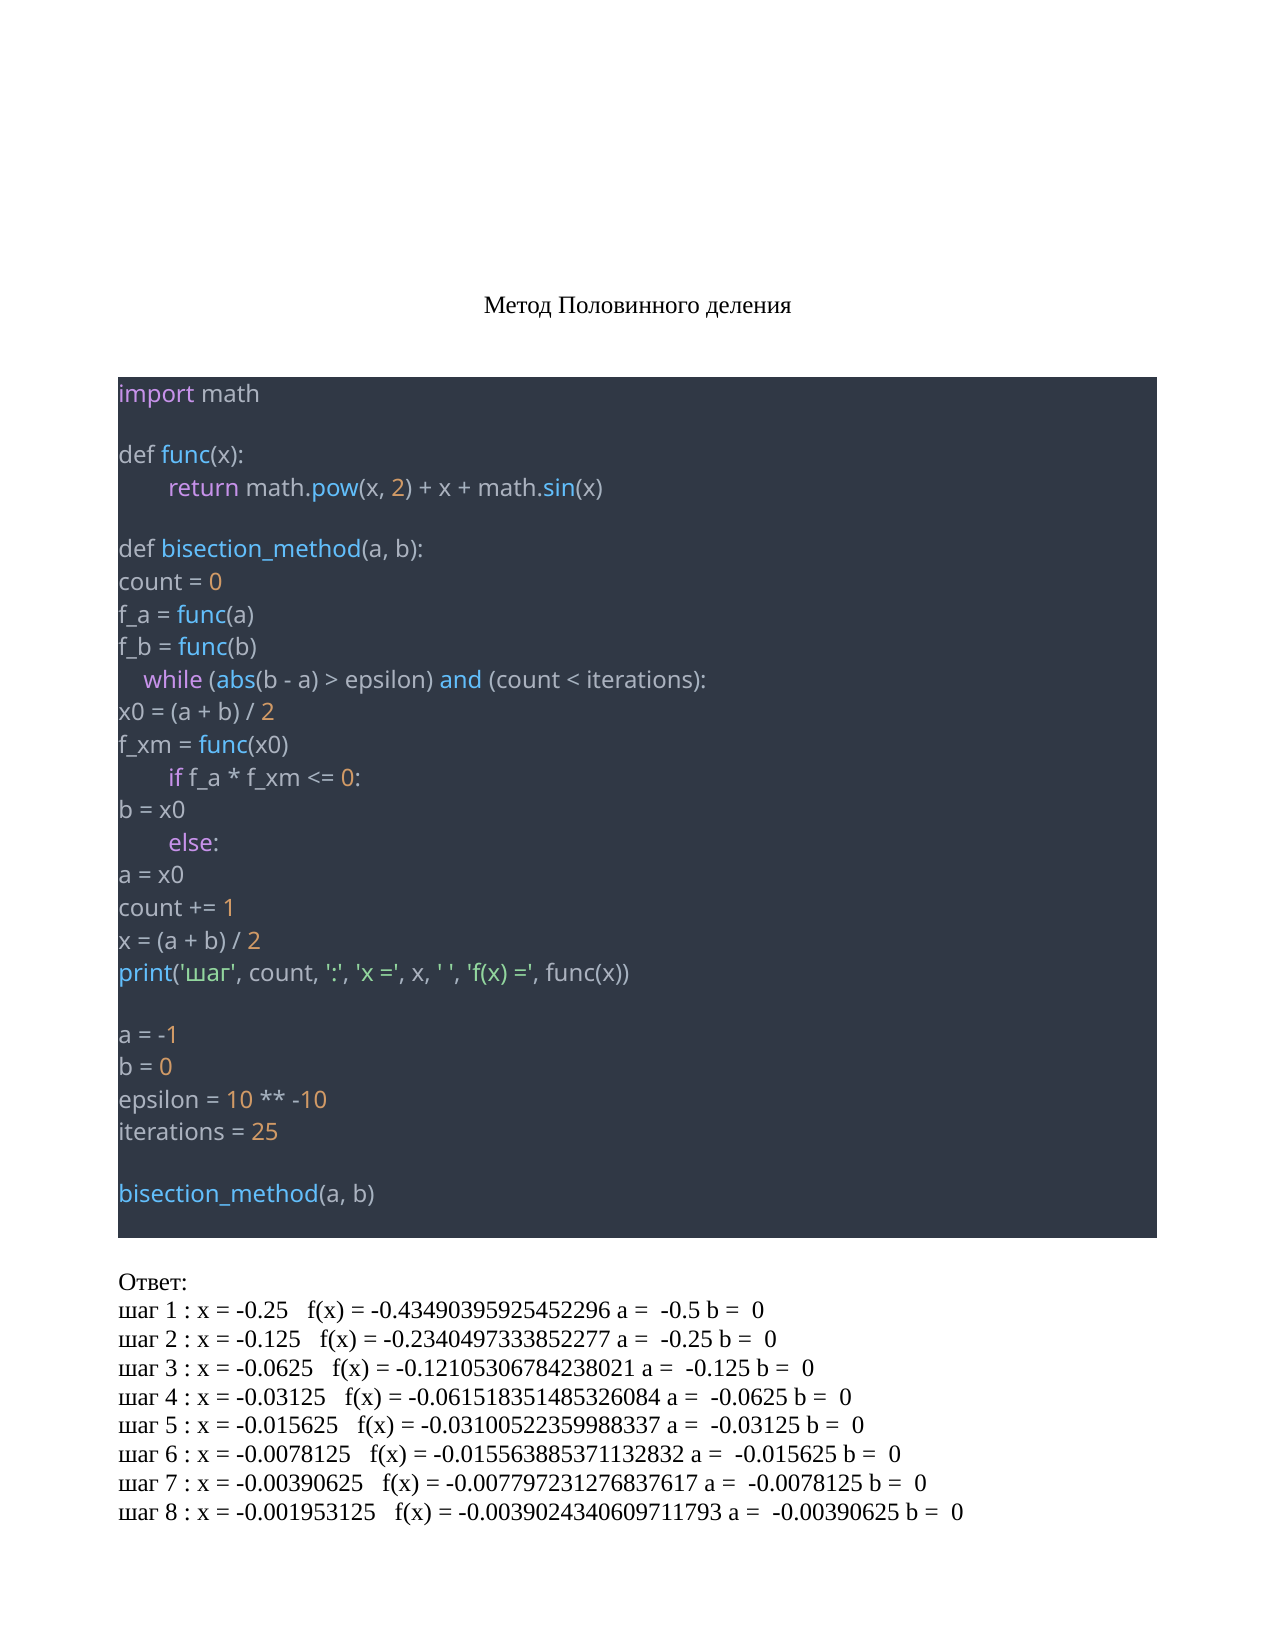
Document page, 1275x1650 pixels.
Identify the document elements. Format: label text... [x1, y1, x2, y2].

text шаг 7 : x = -0.00390625 f(x) = -0.007797231276837617 a = -0.0078125 b = 0 [118, 1468, 1157, 1497]
text Метод Половинного деления [118, 291, 1157, 319]
text import math def func(x): return math.pow(x, 2) + x + math.sin(x) def bisection_method(a, b): count = 0 f_a = func(a) f_b = func(b) while (abs(b - a) > epsilon) and (count < iterations): x0 = (a + b) / 2 f_xm = func(x0) if f_a * f_xm <= 0: b = x0 else: a = x0 count += 1 x = (a + b) / 2 print('шаг', count, ':', 'x =', x, ' ', 'f(x) =', func(x)) a = -1 b = 0 epsilon = 10 ** -10 iterations = 25 bisection_method(a, b) [118, 377, 1157, 1238]
text шаг 2 : x = -0.125 f(x) = -0.2340497333852277 a = -0.25 b = 0 [118, 1324, 1157, 1353]
text шаг 8 : x = -0.001953125 f(x) = -0.0039024340609711793 a = -0.00390625 b = 0 [118, 1497, 1157, 1525]
text шаг 1 : x = -0.25 f(x) = -0.43490395925452296 a = -0.5 b = 0 [118, 1295, 1157, 1324]
text шаг 6 : x = -0.0078125 f(x) = -0.015563885371132832 a = -0.015625 b = 0 [118, 1439, 1157, 1468]
text шаг 3 : x = -0.0625 f(x) = -0.12105306784238021 a = -0.125 b = 0 [118, 1353, 1157, 1382]
text шаг 4 : x = -0.03125 f(x) = -0.061518351485326084 a = -0.0625 b = 0 [118, 1382, 1157, 1410]
text шаг 5 : x = -0.015625 f(x) = -0.03100522359988337 a = -0.03125 b = 0 [118, 1410, 1157, 1439]
text Ответ: [118, 1267, 1157, 1295]
